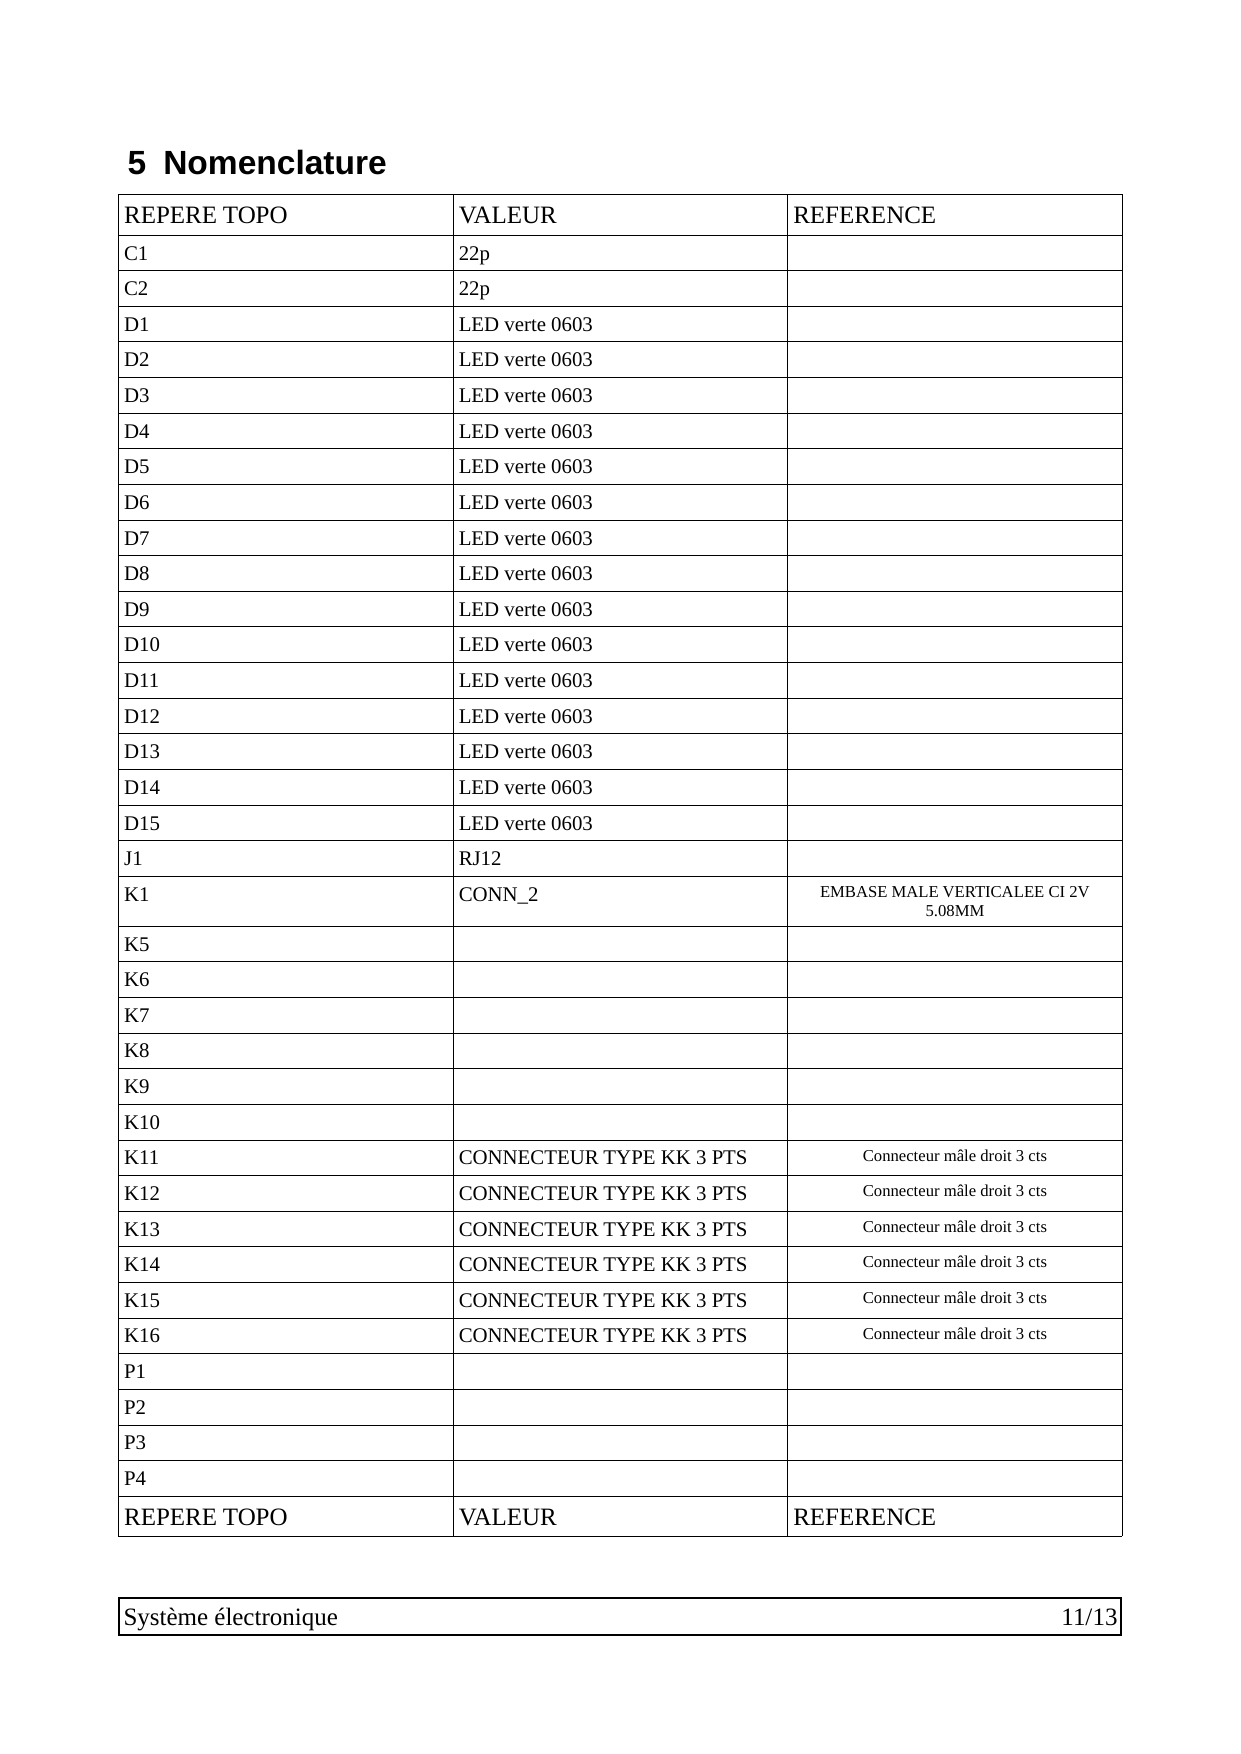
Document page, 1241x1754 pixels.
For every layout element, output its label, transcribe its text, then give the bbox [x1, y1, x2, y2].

table_cell D2 [119, 342, 453, 377]
table_cell [788, 1034, 1122, 1068]
table_cell [454, 1461, 787, 1496]
table_cell K12 [119, 1176, 453, 1211]
table_cell EMBASE MALE VERTICALEE CI 2V 5.08MM [788, 877, 1122, 926]
table_cell [788, 414, 1122, 448]
table_cell [454, 1390, 787, 1424]
table_cell P2 [119, 1390, 453, 1424]
table_cell D12 [119, 699, 453, 733]
table_cell [788, 1354, 1122, 1389]
table_cell CONNECTEUR TYPE KK 3 PTS [454, 1176, 787, 1211]
table_cell [788, 1105, 1122, 1139]
table_cell C2 [119, 271, 453, 306]
table_cell LED verte 0603 [454, 378, 787, 413]
table_cell LED verte 0603 [454, 699, 787, 733]
table_cell LED verte 0603 [454, 521, 787, 555]
table_cell D1 [119, 307, 453, 341]
table_cell CONNECTEUR TYPE KK 3 PTS [454, 1141, 787, 1175]
table_cell [788, 734, 1122, 769]
table_cell K16 [119, 1319, 453, 1353]
table_cell P4 [119, 1461, 453, 1496]
table_cell CONN_2 [454, 877, 787, 926]
table_cell [788, 342, 1122, 377]
table_cell [454, 1105, 787, 1139]
table_cell CONNECTEUR TYPE KK 3 PTS [454, 1319, 787, 1353]
table_cell [788, 699, 1122, 733]
table_cell [788, 627, 1122, 662]
table_cell [788, 1390, 1122, 1424]
table_cell LED verte 0603 [454, 485, 787, 519]
table_cell LED verte 0603 [454, 307, 787, 341]
table_cell D8 [119, 556, 453, 591]
table_cell [454, 1069, 787, 1104]
table_cell D13 [119, 734, 453, 769]
table_cell REPERE TOPO [119, 1497, 453, 1536]
table_cell [788, 962, 1122, 997]
table_cell LED verte 0603 [454, 592, 787, 626]
table_cell K9 [119, 1069, 453, 1104]
table_cell [454, 1426, 787, 1460]
table_cell [788, 841, 1122, 876]
table_cell [788, 485, 1122, 519]
table_cell LED verte 0603 [454, 449, 787, 484]
table_cell Connecteur mâle droit 3 cts [788, 1212, 1122, 1246]
table_cell D7 [119, 521, 453, 555]
table_cell D15 [119, 806, 453, 840]
table_cell Connecteur mâle droit 3 cts [788, 1283, 1122, 1318]
table_cell LED verte 0603 [454, 414, 787, 448]
table_cell CONNECTEUR TYPE KK 3 PTS [454, 1283, 787, 1318]
table_cell K6 [119, 962, 453, 997]
table_cell [788, 806, 1122, 840]
table_cell [788, 271, 1122, 306]
table_cell VALEUR [454, 1497, 787, 1536]
table_cell [454, 998, 787, 1033]
table_cell [788, 1069, 1122, 1104]
table_cell LED verte 0603 [454, 806, 787, 840]
table_cell [788, 927, 1122, 961]
table_cell [788, 1426, 1122, 1460]
table_cell [788, 378, 1122, 413]
table_cell [788, 556, 1122, 591]
table_cell D5 [119, 449, 453, 484]
table_cell [454, 1034, 787, 1068]
table_cell D9 [119, 592, 453, 626]
table_cell LED verte 0603 [454, 663, 787, 698]
table_cell LED verte 0603 [454, 627, 787, 662]
table_cell 22p [454, 271, 787, 306]
table_cell [788, 521, 1122, 555]
table_cell [788, 770, 1122, 804]
table_cell LED verte 0603 [454, 556, 787, 591]
table_cell D6 [119, 485, 453, 519]
table_cell RJ12 [454, 841, 787, 876]
table_cell K15 [119, 1283, 453, 1318]
table_cell REFERENCE [788, 1497, 1122, 1536]
table_cell K7 [119, 998, 453, 1033]
table_header REFERENCE [788, 195, 1122, 234]
table_cell P1 [119, 1354, 453, 1389]
table_cell LED verte 0603 [454, 770, 787, 804]
table_cell K5 [119, 927, 453, 961]
table_cell K1 [119, 877, 453, 926]
table_cell [454, 962, 787, 997]
table_cell K11 [119, 1141, 453, 1175]
subtitle Nomenclature [118, 143, 1122, 182]
table_cell CONNECTEUR TYPE KK 3 PTS [454, 1247, 787, 1282]
table_cell [454, 1354, 787, 1389]
table_cell K8 [119, 1034, 453, 1068]
table_cell D14 [119, 770, 453, 804]
table_cell Connecteur mâle droit 3 cts [788, 1319, 1122, 1353]
table_header REPERE TOPO [119, 195, 453, 234]
table_cell D3 [119, 378, 453, 413]
table_cell [788, 1461, 1122, 1496]
table_cell Connecteur mâle droit 3 cts [788, 1141, 1122, 1175]
table_cell Connecteur mâle droit 3 cts [788, 1247, 1122, 1282]
table_header VALEUR [454, 195, 787, 234]
table_cell [788, 998, 1122, 1033]
table_cell Connecteur mâle droit 3 cts [788, 1176, 1122, 1211]
table_cell J1 [119, 841, 453, 876]
table_cell CONNECTEUR TYPE KK 3 PTS [454, 1212, 787, 1246]
table_cell LED verte 0603 [454, 734, 787, 769]
table_cell [788, 236, 1122, 270]
table_cell [788, 592, 1122, 626]
table_cell K10 [119, 1105, 453, 1139]
table_cell C1 [119, 236, 453, 270]
table_cell P3 [119, 1426, 453, 1460]
table_cell D4 [119, 414, 453, 448]
table_cell D11 [119, 663, 453, 698]
table_cell LED verte 0603 [454, 342, 787, 377]
table_cell 22p [454, 236, 787, 270]
table_cell K14 [119, 1247, 453, 1282]
table_cell [788, 449, 1122, 484]
table_cell D10 [119, 627, 453, 662]
table_cell [788, 307, 1122, 341]
table_cell [454, 927, 787, 961]
table_cell [788, 663, 1122, 698]
table_cell K13 [119, 1212, 453, 1246]
